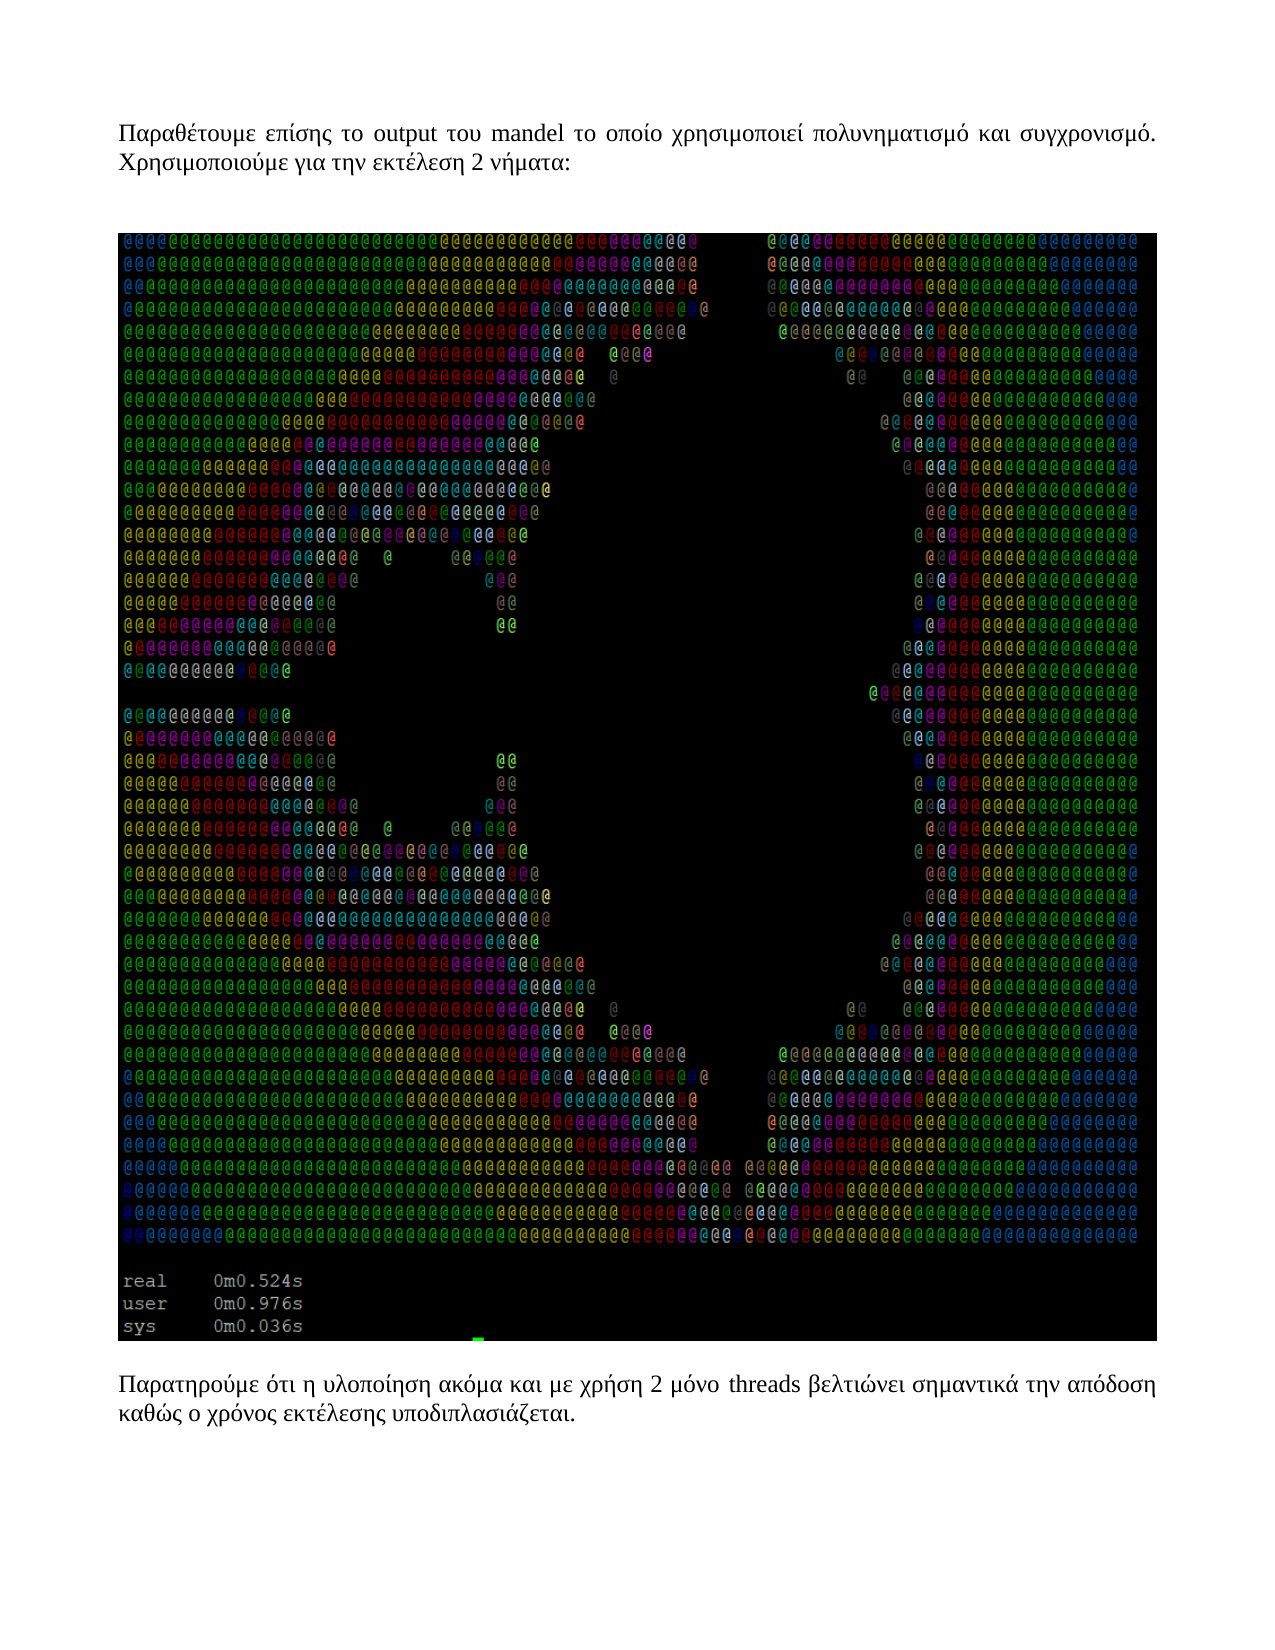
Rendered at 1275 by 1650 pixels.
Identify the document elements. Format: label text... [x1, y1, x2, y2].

text Παραθέτουμε επίσης το output του mandel το οποίο χρησιμοποιεί πολυνηματισμό και συγχρονισμό. Χρησιμοποιούμε για την εκτέλεση 2 νήματα: [118, 118, 1157, 176]
text Παρατηρούμε ότι η υλοποίηση ακόμα και με χρήση 2 μόνο threads βελτιώνει σημαντικά την απόδοση καθώς ο χρόνος εκτέλεσης υποδιπλασιάζεται. [118, 1369, 1157, 1427]
picture [118, 233, 1157, 1341]
